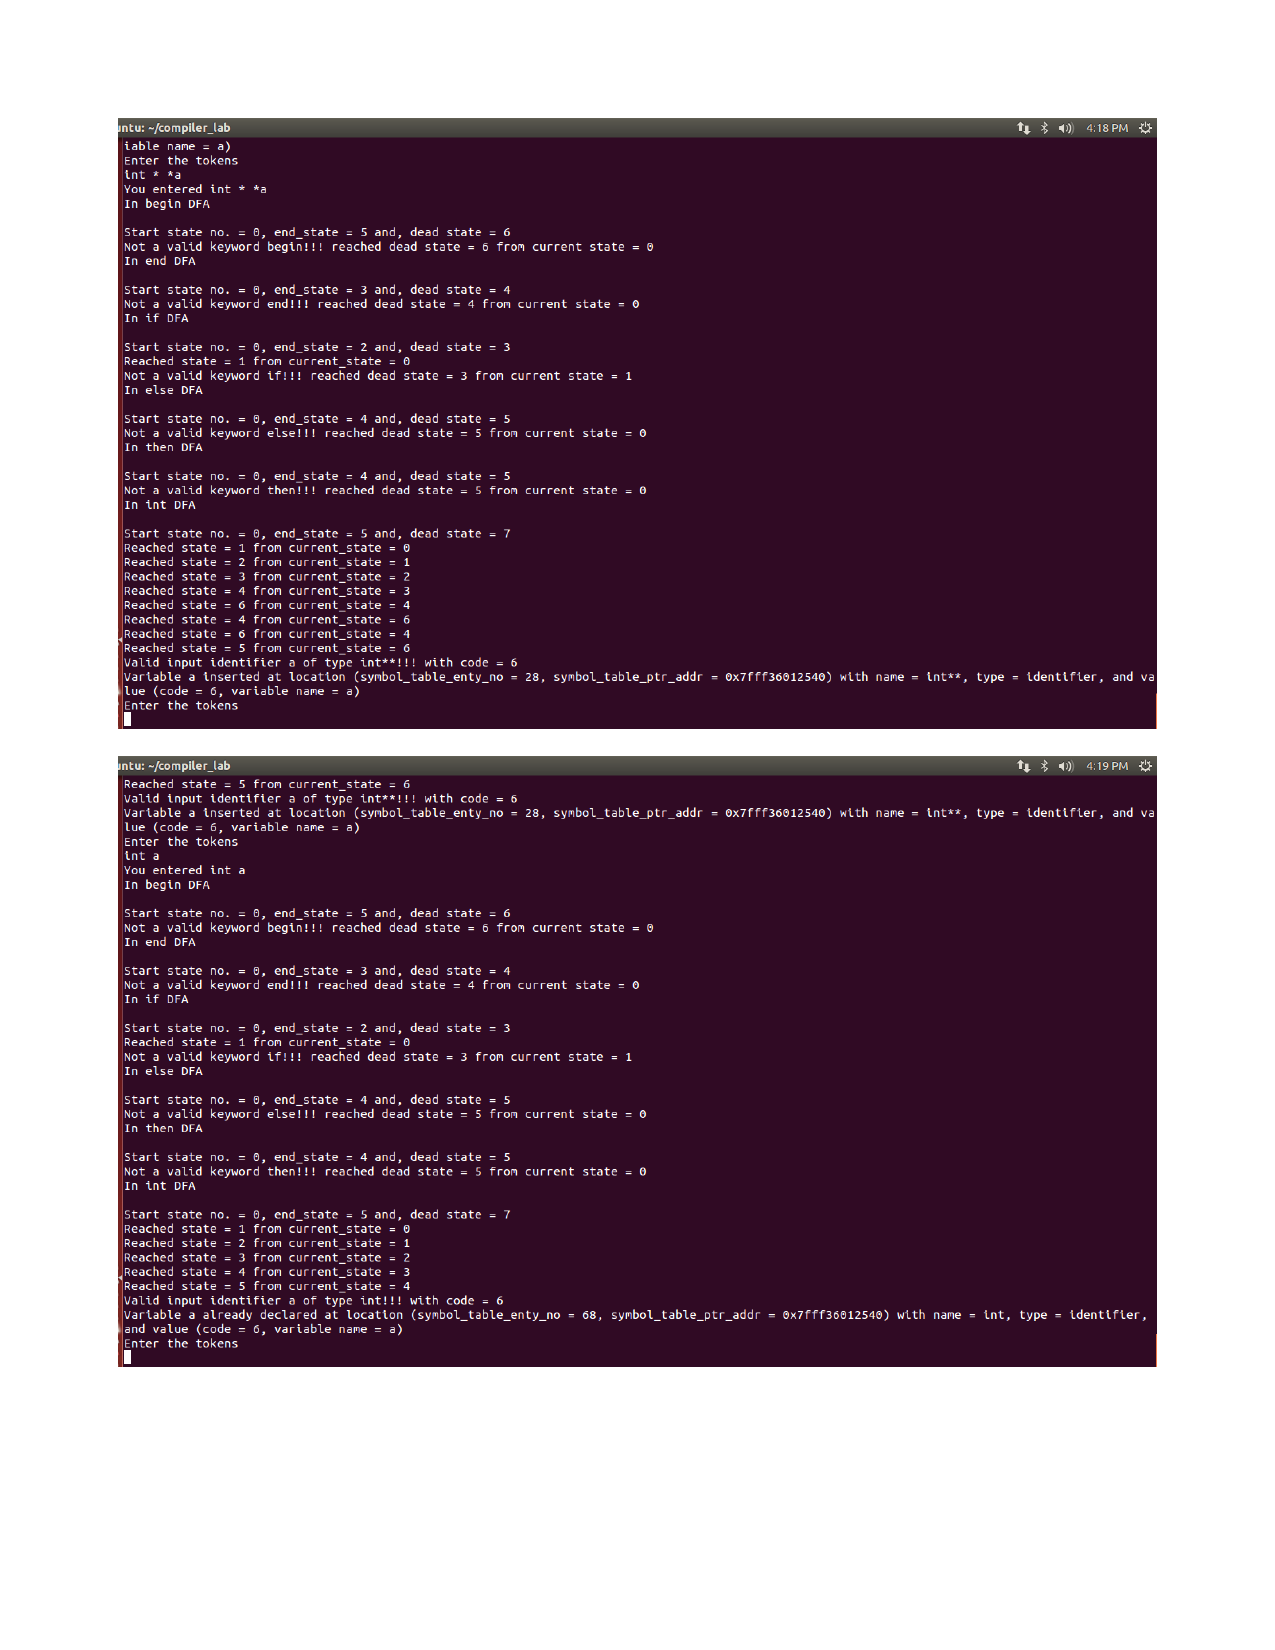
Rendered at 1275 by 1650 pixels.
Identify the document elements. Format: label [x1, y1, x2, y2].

picture [118, 756, 1157, 1367]
picture [118, 118, 1157, 729]
